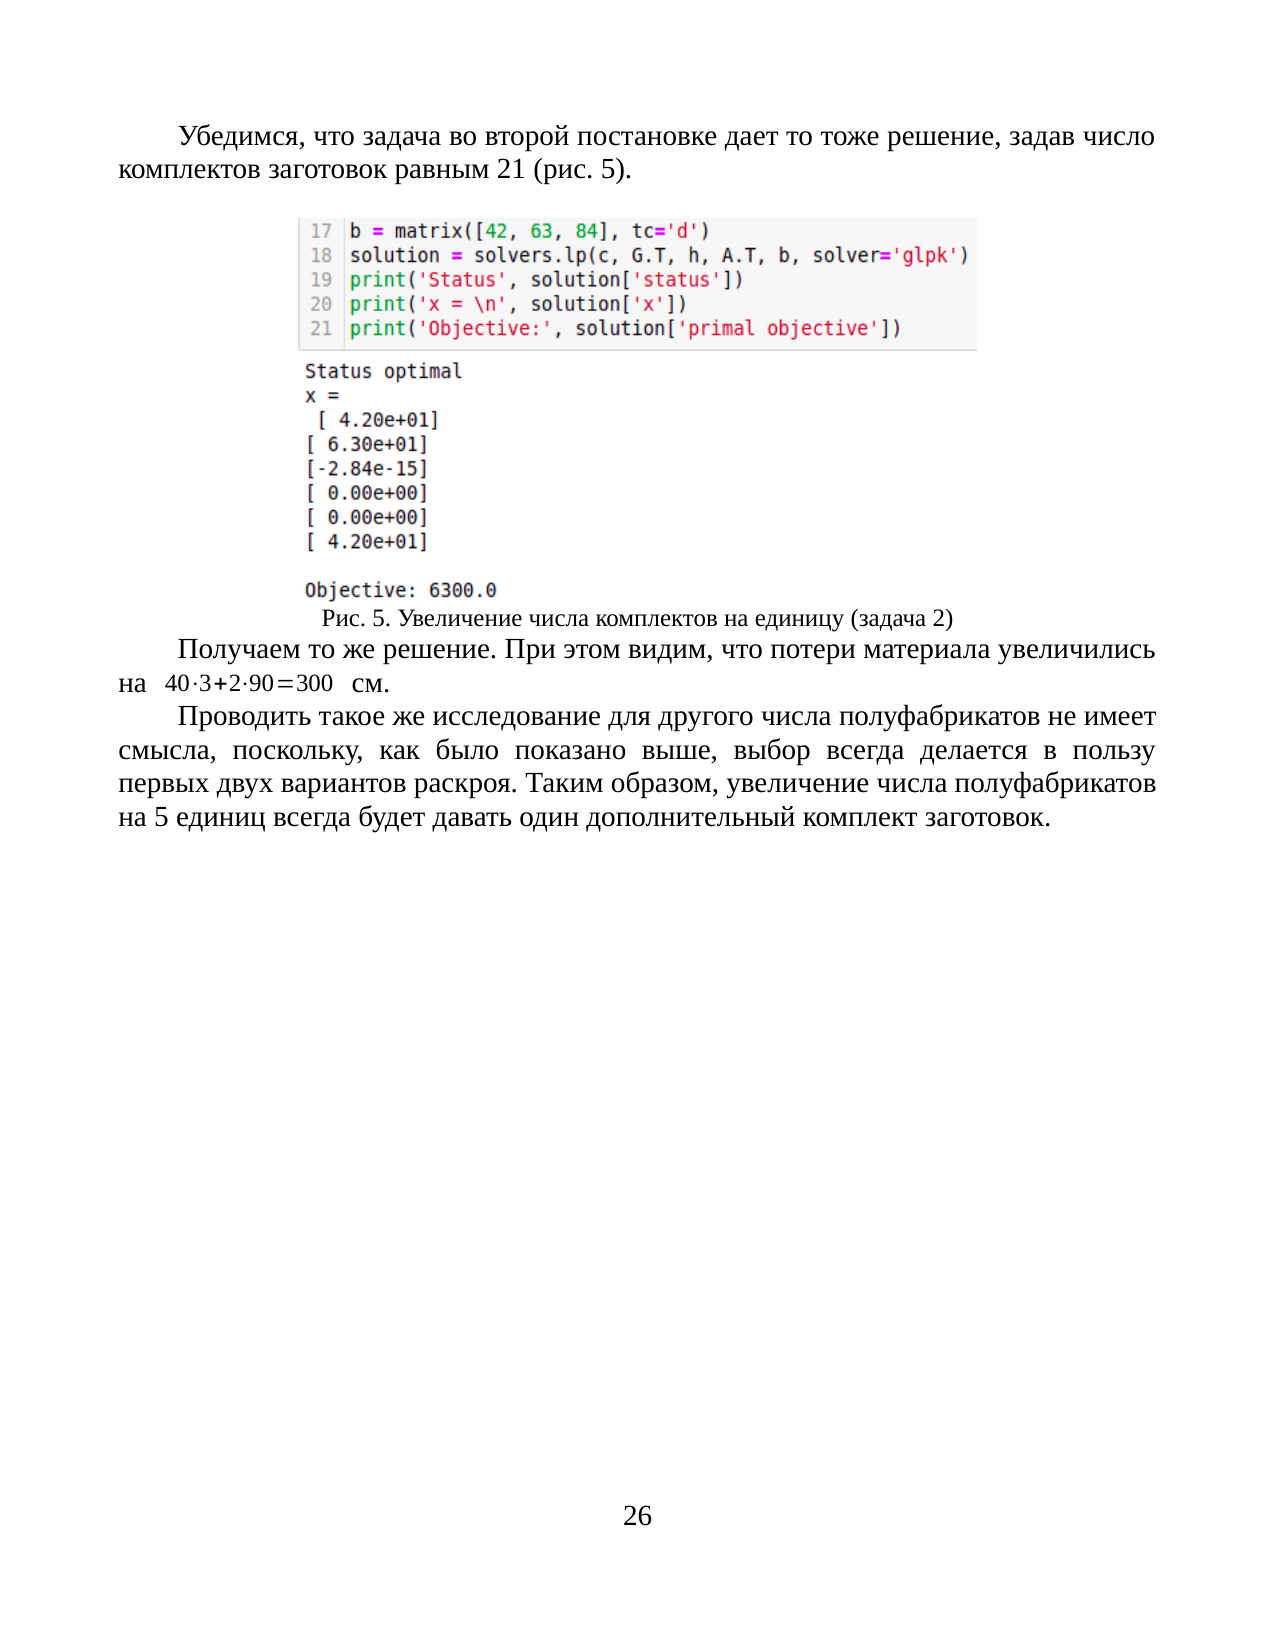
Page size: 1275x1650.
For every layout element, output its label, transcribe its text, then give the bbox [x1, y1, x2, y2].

text Получаем то же решение. При этом видим, что потери материала увеличились насм. [118, 631, 1157, 698]
text Проводить такое же исследование для другого числа полуфабрикатов не имеет смысла, поскольку, как было показано выше, выбор всегда делается в пользу первых двух вариантов раскроя. Таким образом, увеличение числа полуфабрикатов на 5 единиц всегда будет давать один дополнительный комплект заготовок. [118, 698, 1157, 833]
text Убедимся, что задача во второй постановке дает то тоже решение, задав число комплектов заготовок равным 21 (рис. 5). [118, 118, 1157, 185]
text Рис. 5. Увеличение числа комплектов на единицу (задача 2) [118, 219, 1157, 631]
picture [297, 218, 978, 603]
